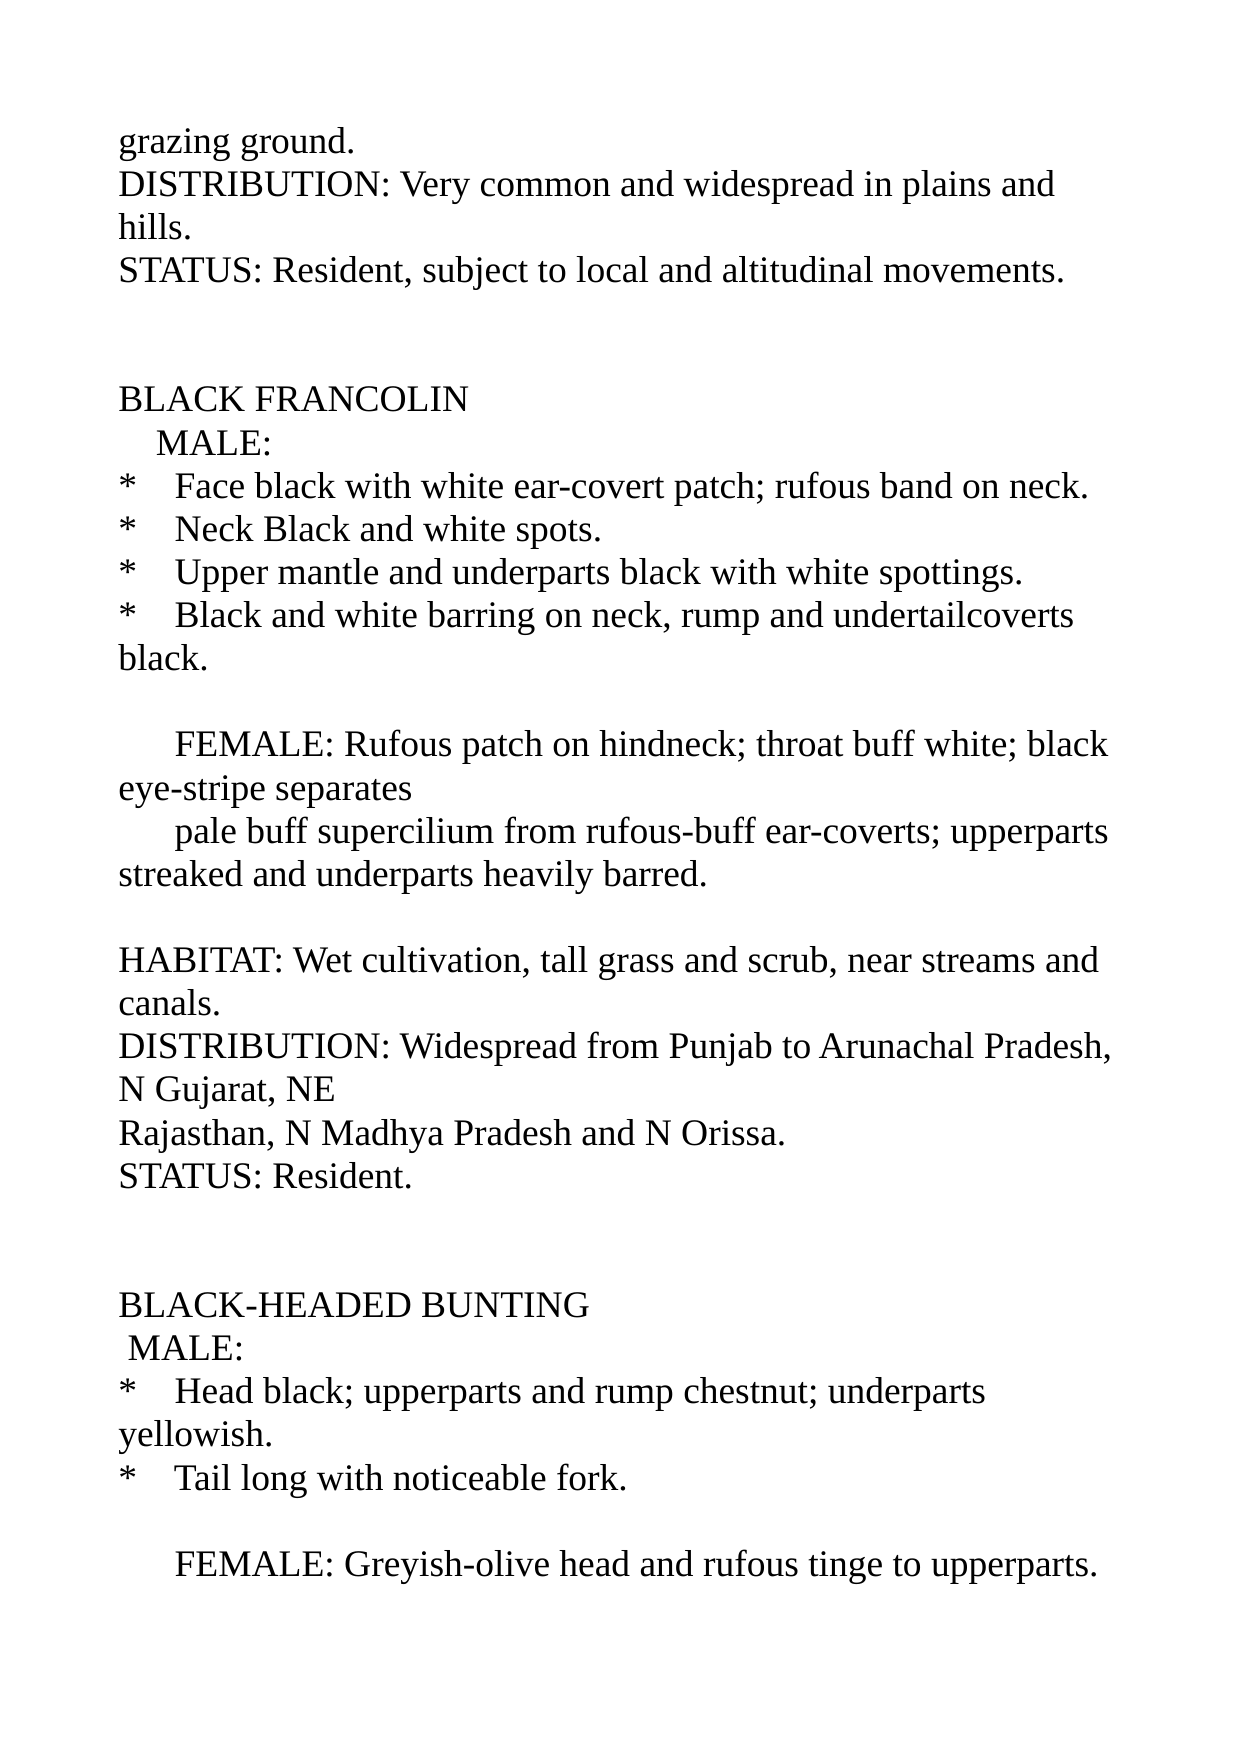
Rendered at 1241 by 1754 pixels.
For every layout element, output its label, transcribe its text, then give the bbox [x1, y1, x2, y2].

text pale buff supercilium from rufous-buff ear-coverts; upperparts streaked and underparts heavily barred. [118, 808, 1122, 894]
text * Face black with white ear-covert patch; rufous band on neck. [118, 463, 1122, 506]
text MALE: [118, 1326, 1122, 1369]
text BLACK FRANCOLIN [118, 377, 1122, 420]
text DISTRIBUTION: Very common and widespread in plains and hills. [118, 161, 1122, 247]
text grazing ground. [118, 118, 1122, 161]
text * Upper mantle and underparts black with white spottings. [118, 549, 1122, 592]
text FEMALE: Rufous patch on hindneck; throat buff white; black eye-stripe separates [118, 722, 1122, 808]
text * Tail long with noticeable fork. [118, 1455, 1122, 1498]
text DISTRIBUTION: Widespread from Punjab to Arunachal Pradesh, N Gujarat, NE [118, 1024, 1122, 1110]
text MALE: [118, 420, 1122, 463]
text * Head black; upperparts and rump chestnut; underparts yellowish. [118, 1369, 1122, 1455]
text HABITAT: Wet cultivation, tall grass and scrub, near streams and canals. [118, 937, 1122, 1024]
text BLACK-HEADED BUNTING [118, 1282, 1122, 1326]
text STATUS: Resident. [118, 1153, 1122, 1196]
text Rajasthan, N Madhya Pradesh and N Orissa. [118, 1110, 1122, 1153]
text * Black and white barring on neck, rump and undertailcoverts black. [118, 592, 1122, 679]
text STATUS: Resident, subject to local and altitudinal movements. [118, 247, 1122, 291]
text * Neck Black and white spots. [118, 506, 1122, 549]
text FEMALE: Greyish-olive head and rufous tinge to upperparts. [118, 1541, 1122, 1584]
